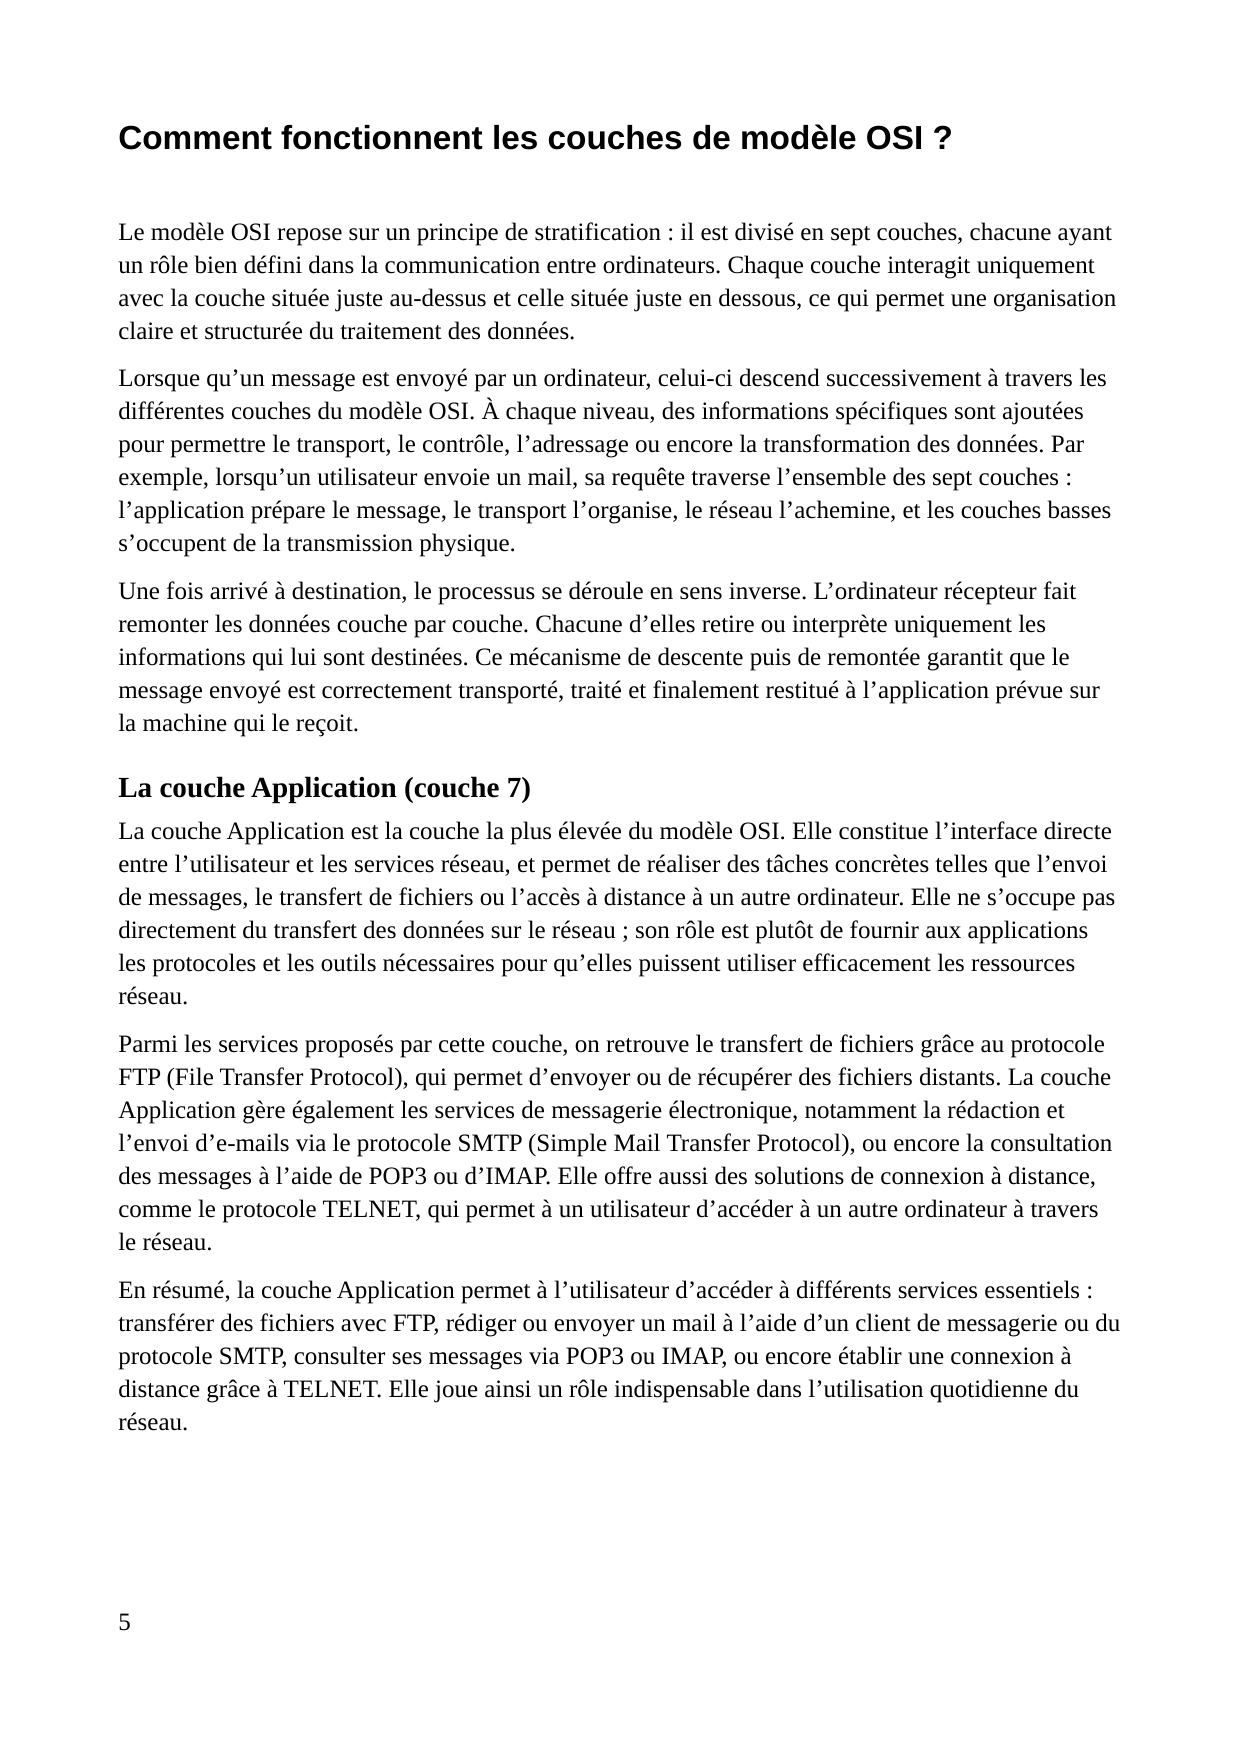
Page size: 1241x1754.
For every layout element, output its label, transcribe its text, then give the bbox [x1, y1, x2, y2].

text Lorsque qu’un message est envoyé par un ordinateur, celui-ci descend successivement à travers les différentes couches du modèle OSI. À chaque niveau, des informations spécifiques sont ajoutées pour permettre le transport, le contrôle, l’adressage ou encore la transformation des données. Par exemple, lorsqu’un utilisateur envoie un mail, sa requête traverse l’ensemble des sept couches : l’application prépare le message, le transport l’organise, le réseau l’achemine, et les couches basses s’occupent de la transmission physique. [118, 363, 1122, 557]
text Le modèle OSI repose sur un principe de stratification : il est divisé en sept couches, chacune ayant un rôle bien défini dans la communication entre ordinateurs. Chaque couche interagit uniquement avec la couche située juste au-dessus et celle située juste en dessous, ce qui permet une organisation claire et structurée du traitement des données. [118, 217, 1122, 344]
subtitle Comment fonctionnent les couches de modèle OSI ? [118, 118, 1122, 157]
text En résumé, la couche Application permet à l’utilisateur d’accéder à différents services essentiels : transférer des fichiers avec FTP, rédiger ou envoyer un mail à l’aide d’un client de messagerie ou du protocole SMTP, consulter ses messages via POP3 ou IMAP, ou encore établir une connexion à distance grâce à TELNET. Elle joue ainsi un rôle indispensable dans l’utilisation quotidienne du réseau. [118, 1275, 1122, 1436]
subtitle La couche Application (couche 7) [118, 770, 1122, 804]
text Parmi les services proposés par cette couche, on retrouve le transfert de fichiers grâce au protocole FTP (File Transfer Protocol), qui permet d’envoyer ou de récupérer des fichiers distants. La couche Application gère également les services de messagerie électronique, notamment la rédaction et l’envoi d’e-mails via le protocole SMTP (Simple Mail Transfer Protocol), ou encore la consultation des messages à l’aide de POP3 ou d’IMAP. Elle offre aussi des solutions de connexion à distance, comme le protocole TELNET, qui permet à un utilisateur d’accéder à un autre ordinateur à travers le réseau. [118, 1029, 1122, 1256]
text Une fois arrivé à destination, le processus se déroule en sens inverse. L’ordinateur récepteur fait remonter les données couche par couche. Chacune d’elles retire ou interprète uniquement les informations qui lui sont destinées. Ce mécanisme de descente puis de remontée garantit que le message envoyé est correctement transporté, traité et finalement restitué à l’application prévue sur la machine qui le reçoit. [118, 576, 1122, 737]
text La couche Application est la couche la plus élevée du modèle OSI. Elle constitue l’interface directe entre l’utilisateur et les services réseau, et permet de réaliser des tâches concrètes telles que l’envoi de messages, le transfert de fichiers ou l’accès à distance à un autre ordinateur. Elle ne s’occupe pas directement du transfert des données sur le réseau ; son rôle est plutôt de fournir aux applications les protocoles et les outils nécessaires pour qu’elles puissent utiliser efficacement les ressources réseau. [118, 816, 1122, 1010]
